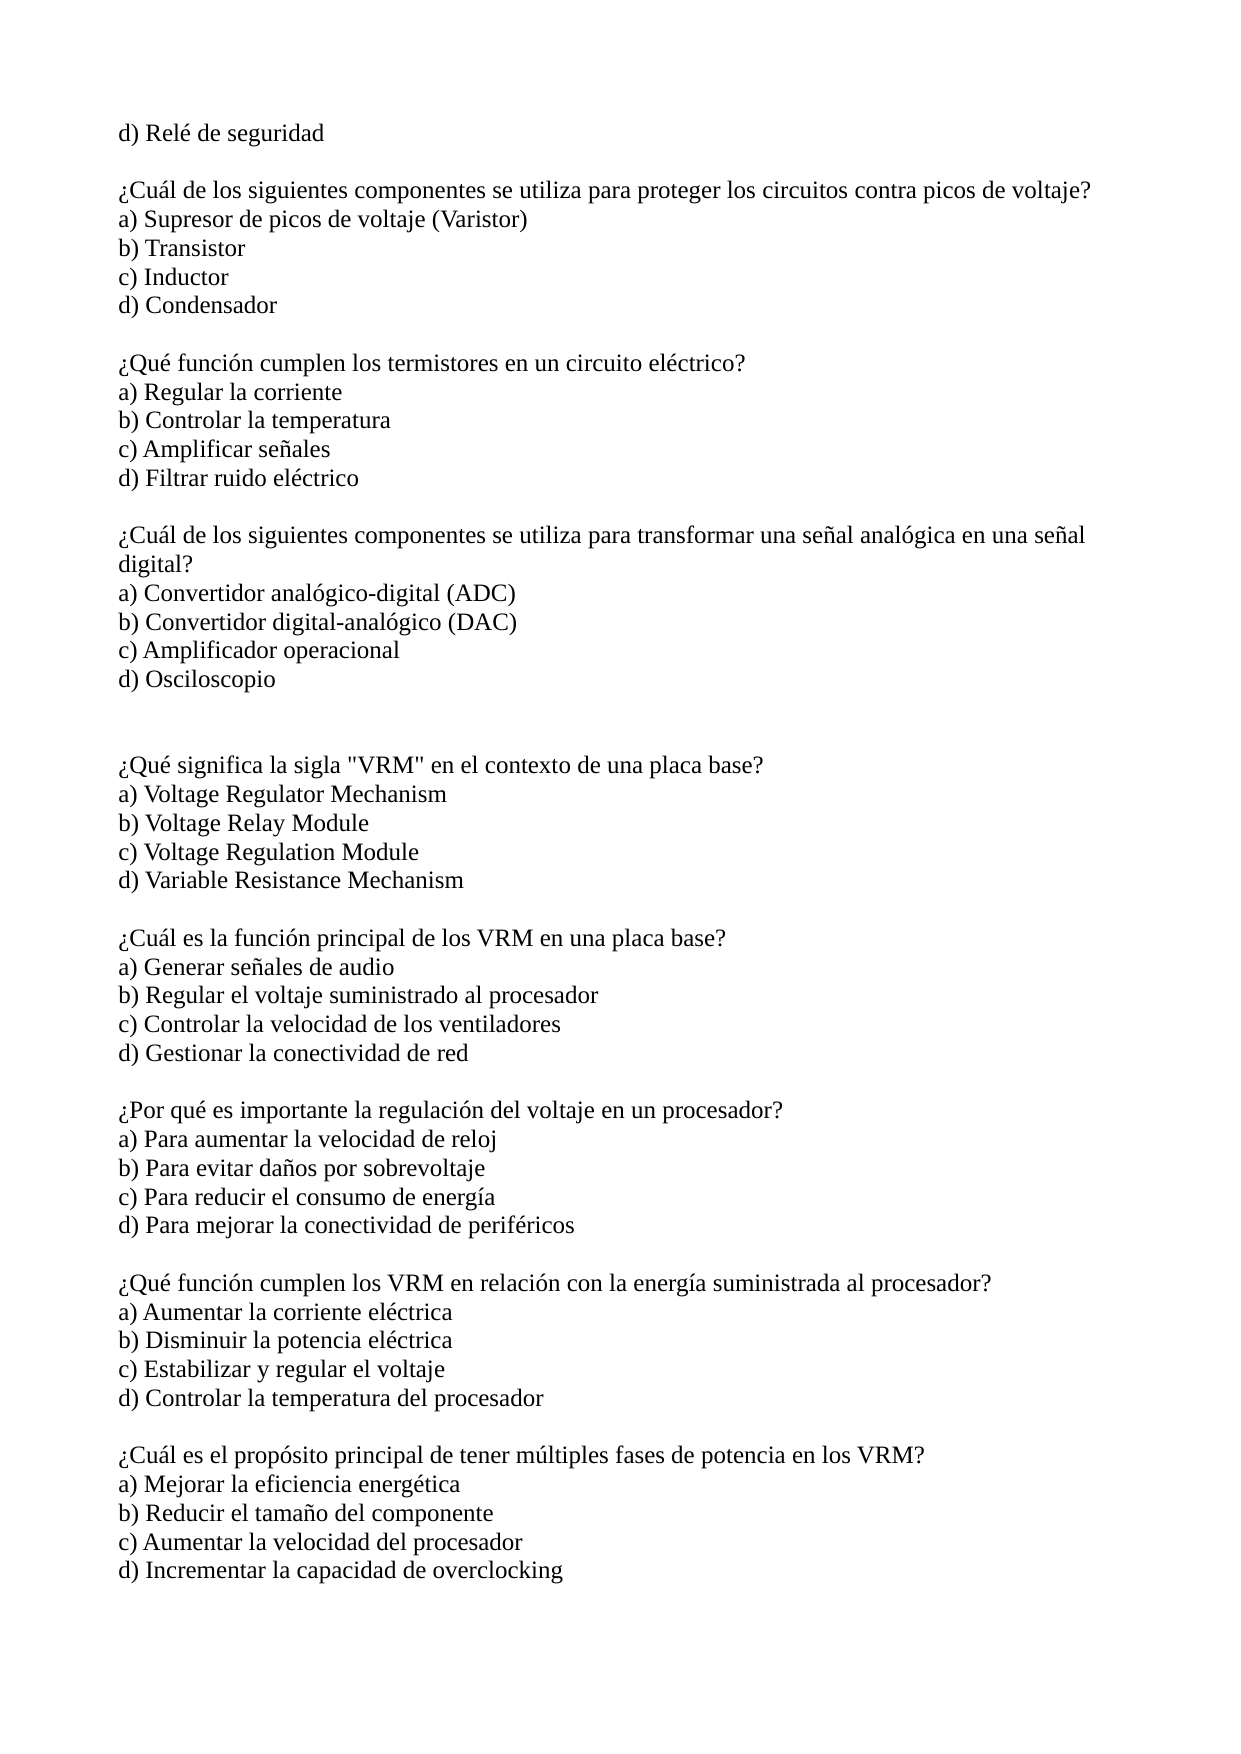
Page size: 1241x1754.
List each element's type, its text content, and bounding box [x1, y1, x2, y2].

text d) Para mejorar la conectividad de periféricos [118, 1211, 1122, 1239]
text d) Osciloscopio [118, 664, 1122, 693]
text a) Mejorar la eficiencia energética [118, 1469, 1122, 1498]
text a) Supresor de picos de voltaje (Varistor) [118, 204, 1122, 233]
text c) Aumentar la velocidad del procesador [118, 1527, 1122, 1556]
text a) Regular la corriente [118, 377, 1122, 406]
text b) Disminuir la potencia eléctrica [118, 1326, 1122, 1354]
text c) Estabilizar y regular el voltaje [118, 1354, 1122, 1383]
text ¿Cuál de los siguientes componentes se utiliza para transformar una señal analógica en una señal digital? [118, 521, 1122, 578]
text ¿Qué función cumplen los VRM en relación con la energía suministrada al procesador? [118, 1268, 1122, 1297]
text a) Aumentar la corriente eléctrica [118, 1297, 1122, 1326]
text c) Voltage Regulation Module [118, 837, 1122, 866]
text b) Transistor [118, 233, 1122, 262]
text ¿Qué significa la sigla "VRM" en el contexto de una placa base? [118, 751, 1122, 779]
text d) Condensador [118, 291, 1122, 319]
text c) Para reducir el consumo de energía [118, 1182, 1122, 1211]
text b) Convertidor digital-analógico (DAC) [118, 607, 1122, 636]
text c) Amplificar señales [118, 434, 1122, 463]
text c) Inductor [118, 262, 1122, 291]
text ¿Cuál es el propósito principal de tener múltiples fases de potencia en los VRM? [118, 1441, 1122, 1469]
text b) Controlar la temperatura [118, 406, 1122, 434]
text a) Generar señales de audio [118, 952, 1122, 981]
text d) Controlar la temperatura del procesador [118, 1383, 1122, 1412]
text c) Amplificador operacional [118, 636, 1122, 664]
text b) Voltage Relay Module [118, 808, 1122, 837]
text d) Incrementar la capacidad de overclocking [118, 1556, 1122, 1584]
text d) Filtrar ruido eléctrico [118, 463, 1122, 492]
text c) Controlar la velocidad de los ventiladores [118, 1009, 1122, 1038]
text a) Convertidor analógico-digital (ADC) [118, 578, 1122, 607]
text ¿Por qué es importante la regulación del voltaje en un procesador? [118, 1096, 1122, 1124]
text b) Reducir el tamaño del componente [118, 1498, 1122, 1527]
text d) Variable Resistance Mechanism [118, 866, 1122, 894]
text b) Para evitar daños por sobrevoltaje [118, 1153, 1122, 1182]
text a) Para aumentar la velocidad de reloj [118, 1124, 1122, 1153]
text d) Gestionar la conectividad de red [118, 1038, 1122, 1067]
text b) Regular el voltaje suministrado al procesador [118, 981, 1122, 1009]
text ¿Cuál es la función principal de los VRM en una placa base? [118, 923, 1122, 952]
text ¿Qué función cumplen los termistores en un circuito eléctrico? [118, 348, 1122, 377]
text a) Voltage Regulator Mechanism [118, 779, 1122, 808]
text ¿Cuál de los siguientes componentes se utiliza para proteger los circuitos contra picos de voltaje? [118, 176, 1122, 204]
text d) Relé de seguridad [118, 118, 1122, 147]
